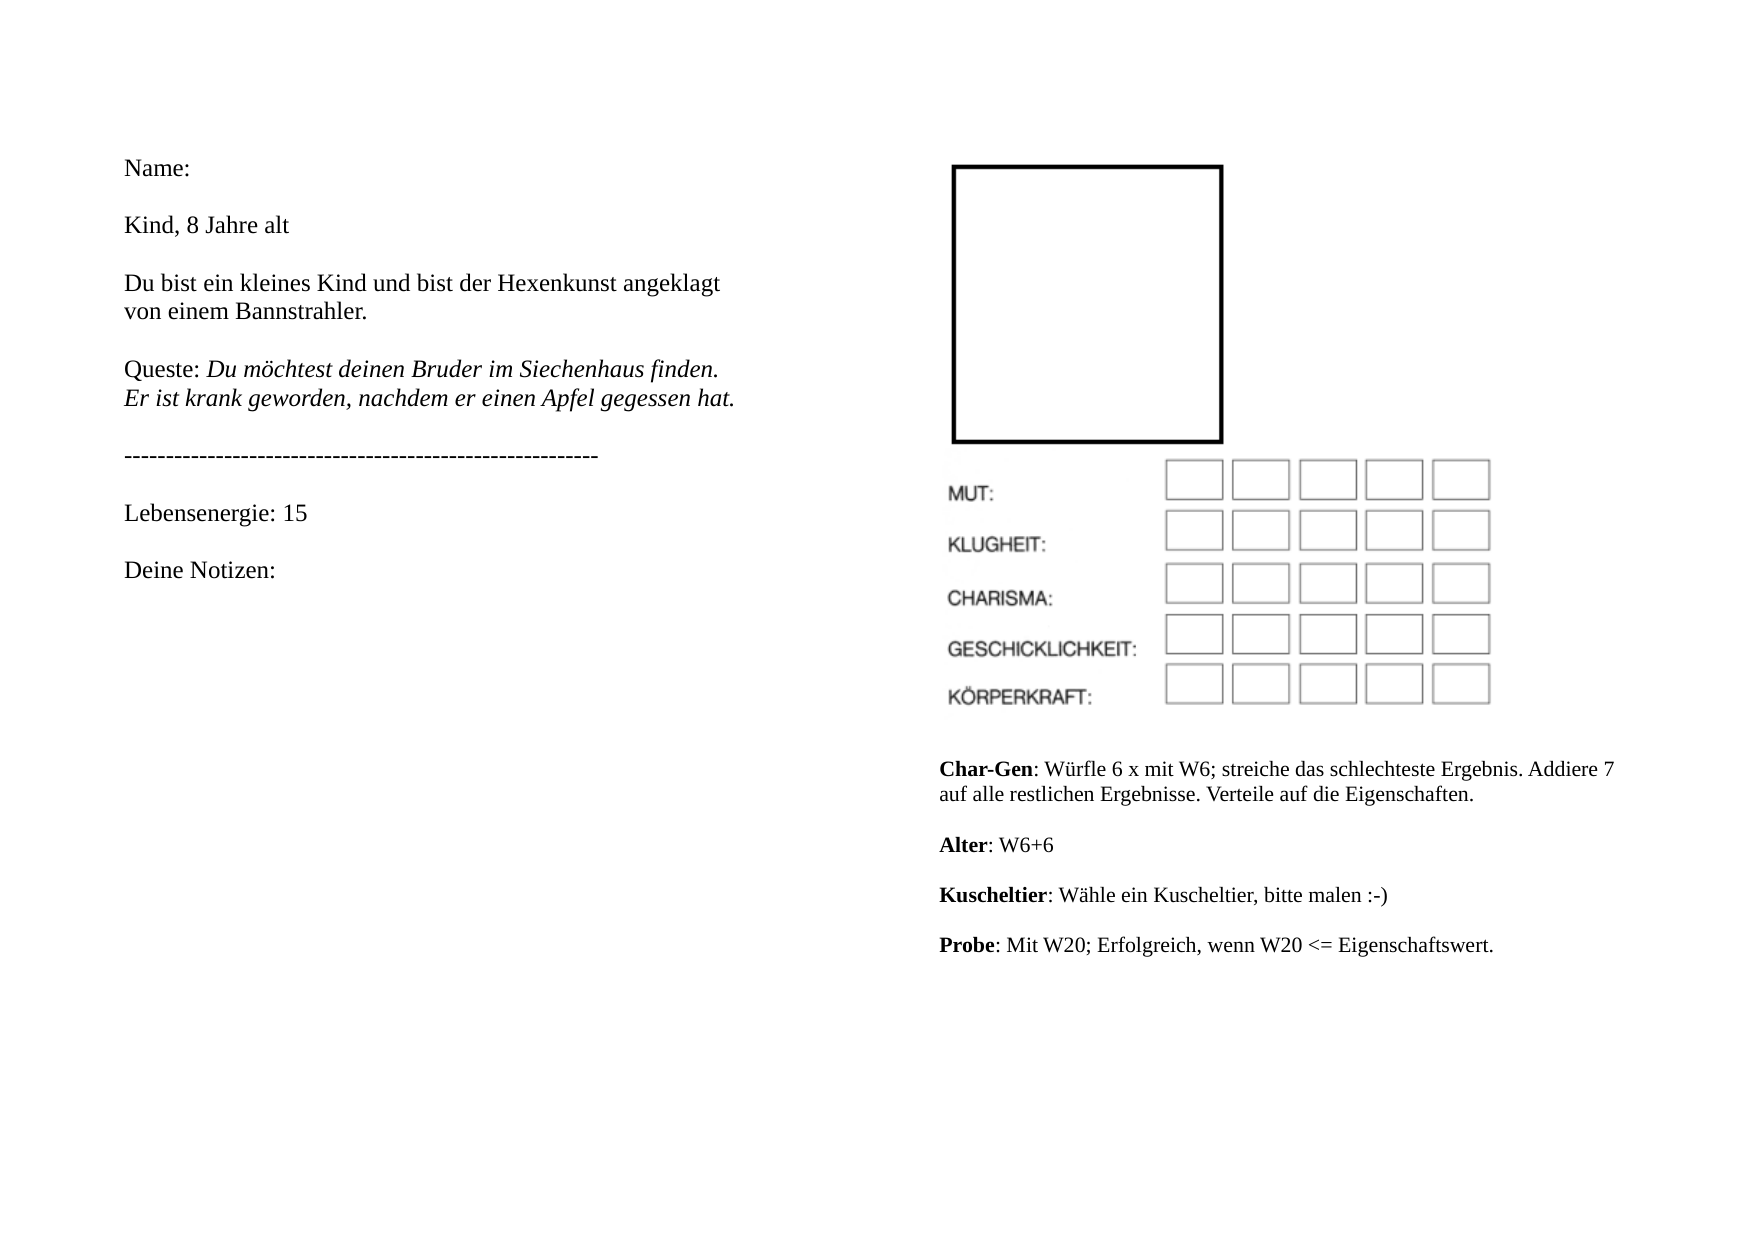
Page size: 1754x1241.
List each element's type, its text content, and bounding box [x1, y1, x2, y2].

table_header Char-Gen: Würfle 6 x mit W6; streiche das schlechteste Ergebnis. Addiere 7 auf alle restlichen Ergebnisse. Verteile auf die Eigenschaften. Alter: W6+6 Kuscheltier: Wähle ein Kuscheltier, bitte malen :-) Probe: Mit W20; Erfolgreich, wenn W20 <= Eigenschaftswert. [934, 147, 1636, 963]
picture [939, 152, 1517, 728]
table_header [750, 147, 933, 963]
table_header Name: Kind, 8 Jahre alt Du bist ein kleines Kind und bist der Hexenkunst angeklagt von einem Bannstrahler. Queste: Du möchtest deinen Bruder im Siechenhaus finden. Er ist krank geworden, nachdem er einen Apfel gegessen hat. --------------------------------------------------------- Lebensenergie: 15 Deine Notizen: [118, 147, 750, 963]
